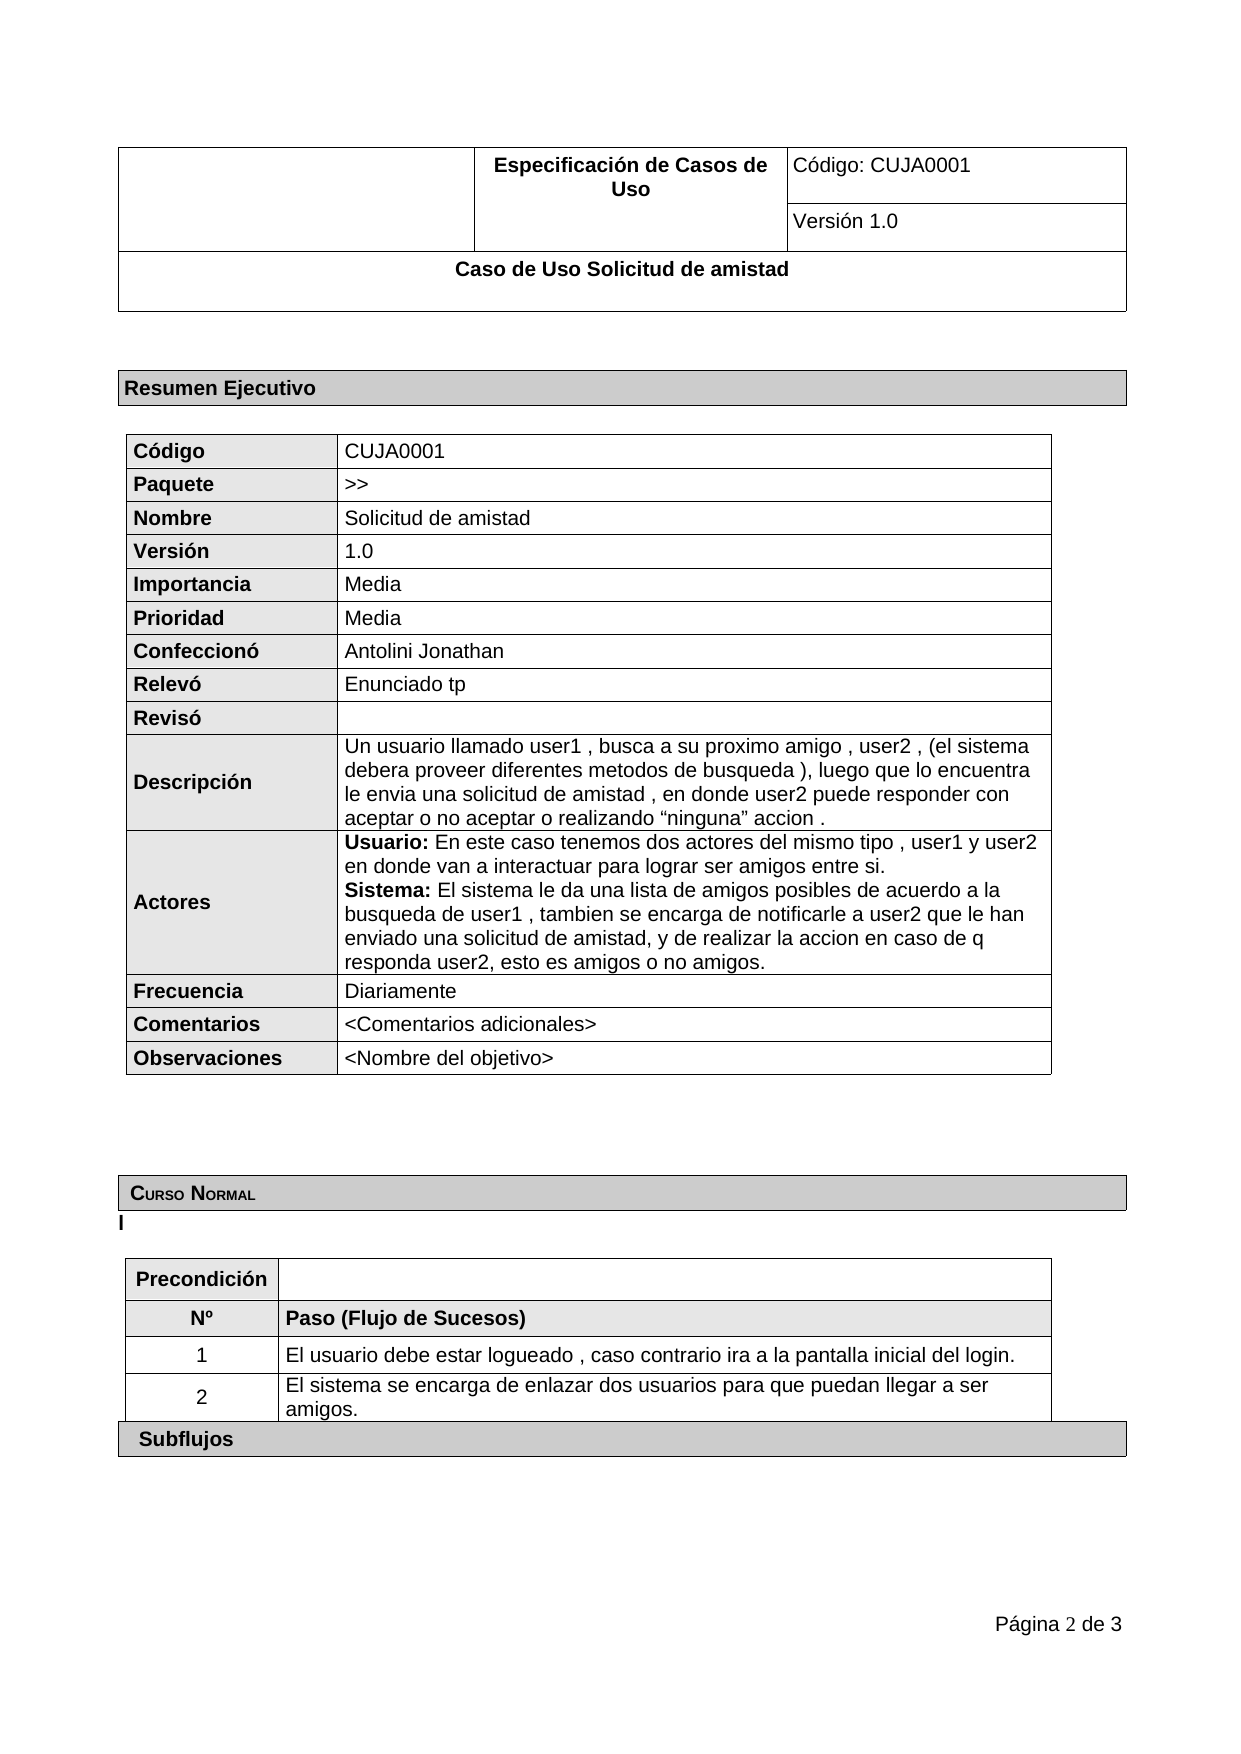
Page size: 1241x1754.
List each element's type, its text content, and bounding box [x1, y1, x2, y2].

table_cell [118, 1373, 125, 1421]
table_cell Descripción [127, 735, 337, 830]
table_cell Nombre [127, 502, 337, 534]
table_cell 1.0 [338, 535, 1051, 567]
table_cell El sistema se encarga de enlazar dos usuarios para que puedan llegar a ser amigos. [279, 1374, 1051, 1421]
table_cell 1 [126, 1337, 278, 1373]
table_cell Importancia [127, 569, 337, 601]
table_cell Revisó [127, 702, 337, 734]
table_cell Confeccionó [127, 635, 337, 667]
table_cell Paso (Flujo de Sucesos) [279, 1301, 1051, 1336]
table_cell [1052, 1373, 1126, 1421]
table_header [279, 1259, 1051, 1299]
table_cell Usuario: En este caso tenemos dos actores del mismo tipo , user1 y user2 en donde van a interactuar para lograr ser amigos entre si. Sistema: El sistema le da una lista de amigos posibles de acuerdo a la busqueda de user1 , tambien se encarga de notificarle a user2 que le han enviado una solicitud de amistad, y de realizar la accion en caso de q responda user2, esto es amigos o no amigos. [338, 831, 1051, 974]
table_cell <Comentarios adicionales> [338, 1008, 1051, 1041]
table_cell Solicitud de amistad [338, 502, 1051, 534]
table_cell Antolini Jonathan [338, 635, 1051, 667]
table_header Precondición [126, 1259, 278, 1299]
table_header [1052, 1258, 1126, 1299]
table_cell Diariamente [338, 975, 1051, 1007]
table_cell 2 [126, 1374, 278, 1421]
table_cell Enunciado tp [338, 669, 1051, 701]
table_cell [1052, 1336, 1126, 1373]
table_cell Actores [127, 831, 337, 974]
table_header Curso Normal [119, 1176, 1126, 1210]
text l [118, 1211, 1122, 1234]
table_cell >> [338, 469, 1051, 501]
table_header Código [127, 435, 337, 467]
table_cell Un usuario llamado user1 , busca a su proximo amigo , user2 , (el sistema debera proveer diferentes metodos de busqueda ), luego que lo encuentra le envia una solicitud de amistad , en donde user2 puede responder con aceptar o no aceptar o realizando “ninguna” accion . [338, 735, 1051, 830]
table_cell Media [338, 569, 1051, 601]
table_cell Subflujos [119, 1422, 1126, 1456]
table_header CUJA0001 [338, 435, 1051, 467]
table_cell Media [338, 602, 1051, 634]
table_cell [118, 1300, 125, 1336]
table_cell Frecuencia [127, 975, 337, 1007]
table_cell [1052, 1300, 1126, 1336]
table_header [118, 1258, 125, 1299]
table_cell Versión [127, 535, 337, 567]
table_cell Relevó [127, 669, 337, 701]
table_cell <Nombre del objetivo> [338, 1042, 1051, 1074]
table_cell Paquete [127, 469, 337, 501]
table_cell El usuario debe estar logueado , caso contrario ira a la pantalla inicial del login. [279, 1337, 1051, 1373]
table_cell [338, 702, 1051, 734]
table_header Resumen Ejecutivo [119, 371, 1126, 405]
table_cell [118, 1336, 125, 1373]
table_cell Nº [126, 1301, 278, 1336]
table_cell Observaciones [127, 1042, 337, 1074]
table_cell Comentarios [127, 1008, 337, 1041]
table_cell Prioridad [127, 602, 337, 634]
